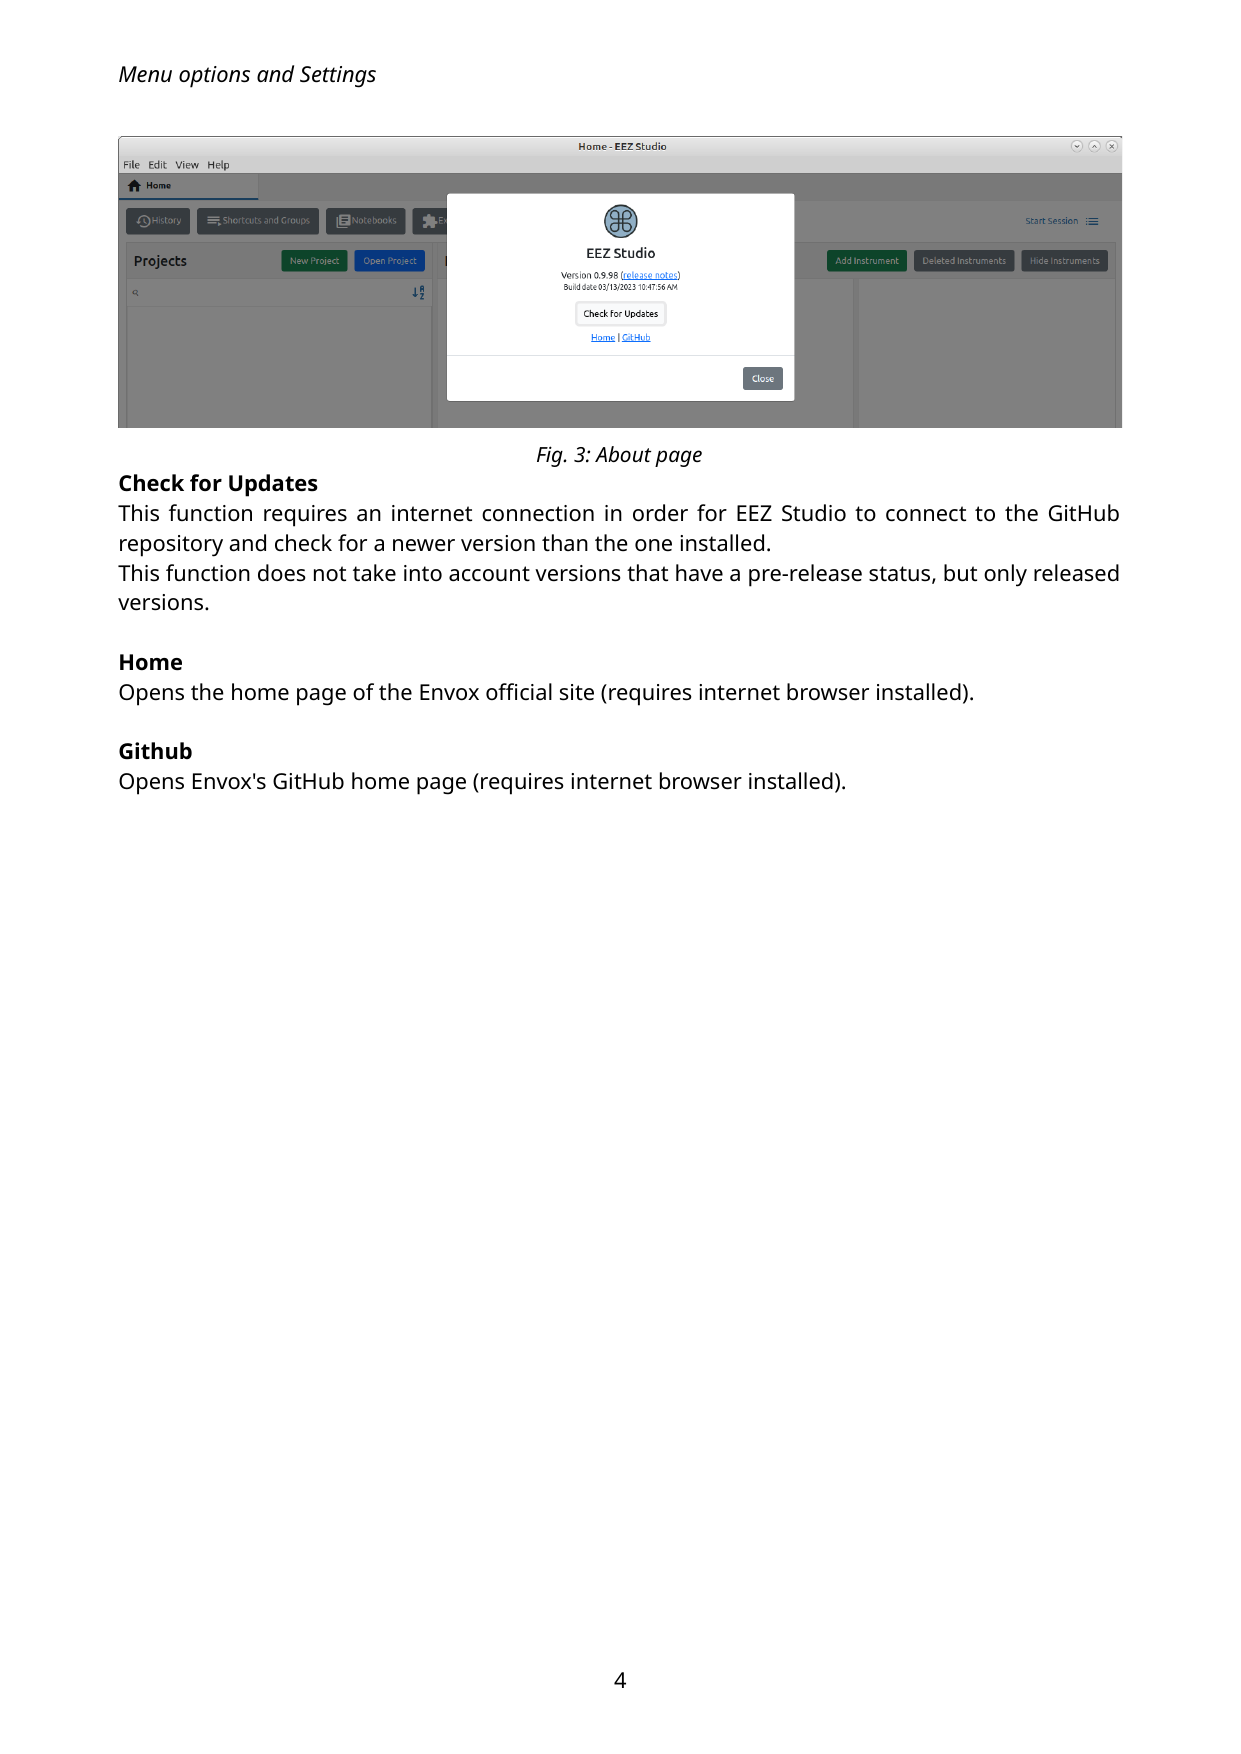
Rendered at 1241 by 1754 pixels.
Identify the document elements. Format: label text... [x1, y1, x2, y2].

text Opens the home page of the Envox official site (requires internet browser installed). [118, 677, 1122, 707]
picture [118, 136, 1123, 428]
text Opens Envox's GitHub home page (requires internet browser installed). [118, 766, 1122, 796]
text Github [118, 736, 1122, 766]
text Home [118, 647, 1122, 677]
text Check for Updates [118, 468, 1122, 498]
text This function requires an internet connection in order for EEZ Studio to connect to the GitHub repository and check for a newer version than the one installed. [118, 498, 1122, 558]
text Fig. 3: About page [118, 428, 1122, 468]
text This function does not take into account versions that have a pre-release status, but only released versions. [118, 558, 1122, 617]
